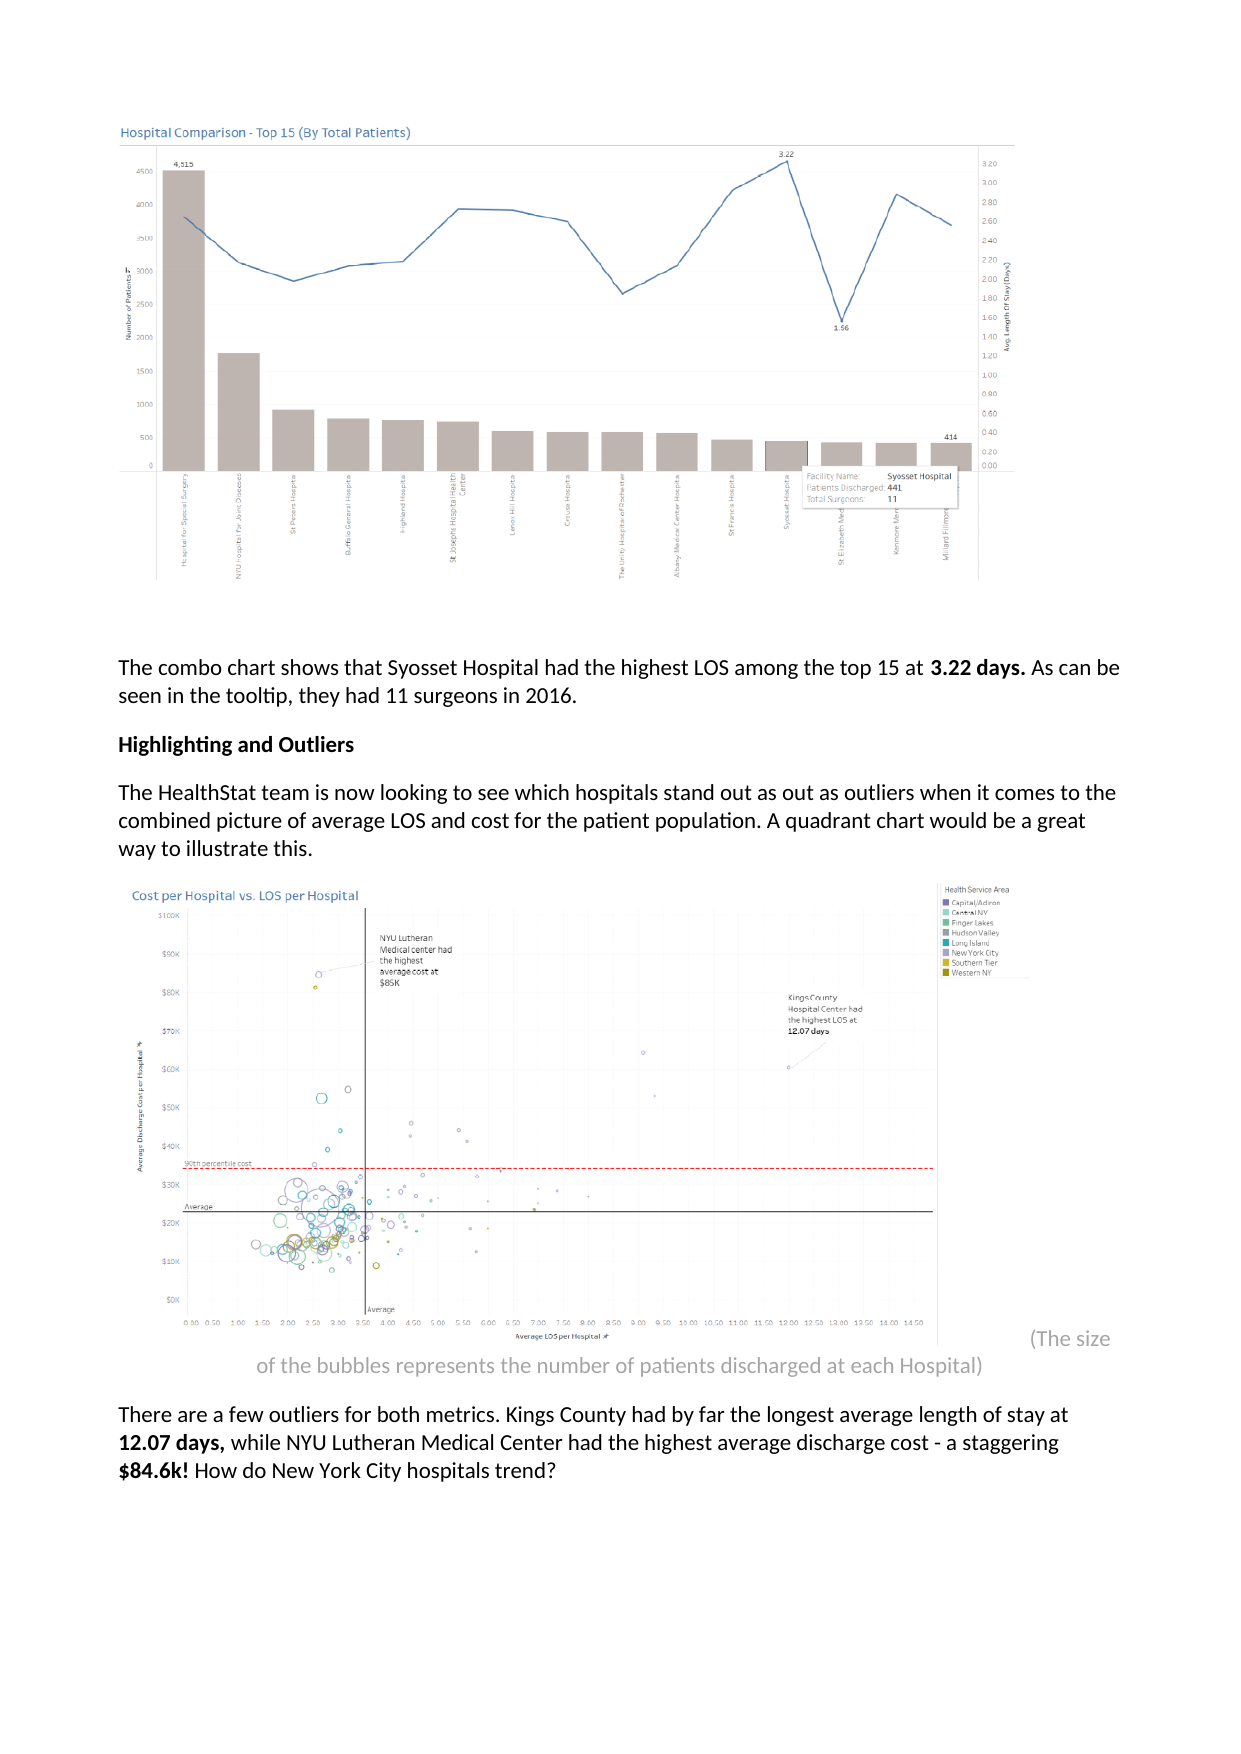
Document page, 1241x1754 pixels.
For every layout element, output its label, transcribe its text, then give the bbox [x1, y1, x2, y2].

text The combo chart shows that Syosset Hospital had the highest LOS among the top 15 at 3.22 days. As can be seen in the tooltip, they had 11 surgeons in 2016. [118, 653, 1122, 709]
text (The size of the bubbles represents the number of patients discharged at each Hospital) [118, 883, 1122, 1380]
text The HealthStat team is now looking to see which hospitals stand out as out as outliers when it comes to the combined picture of average LOS and cost for the patient population. A quadrant chart would be a great way to illustrate this. [118, 778, 1122, 863]
text Highlighting and Outliers [118, 730, 1122, 758]
text There are a few outliers for both metrics. Kings County had by far the longest average length of stay at 12.07 days, while NYU Lutheran Medical Center had the highest average discharge cost - a staggering $84.6k! How do New York City hospitals trend? [118, 1401, 1122, 1484]
